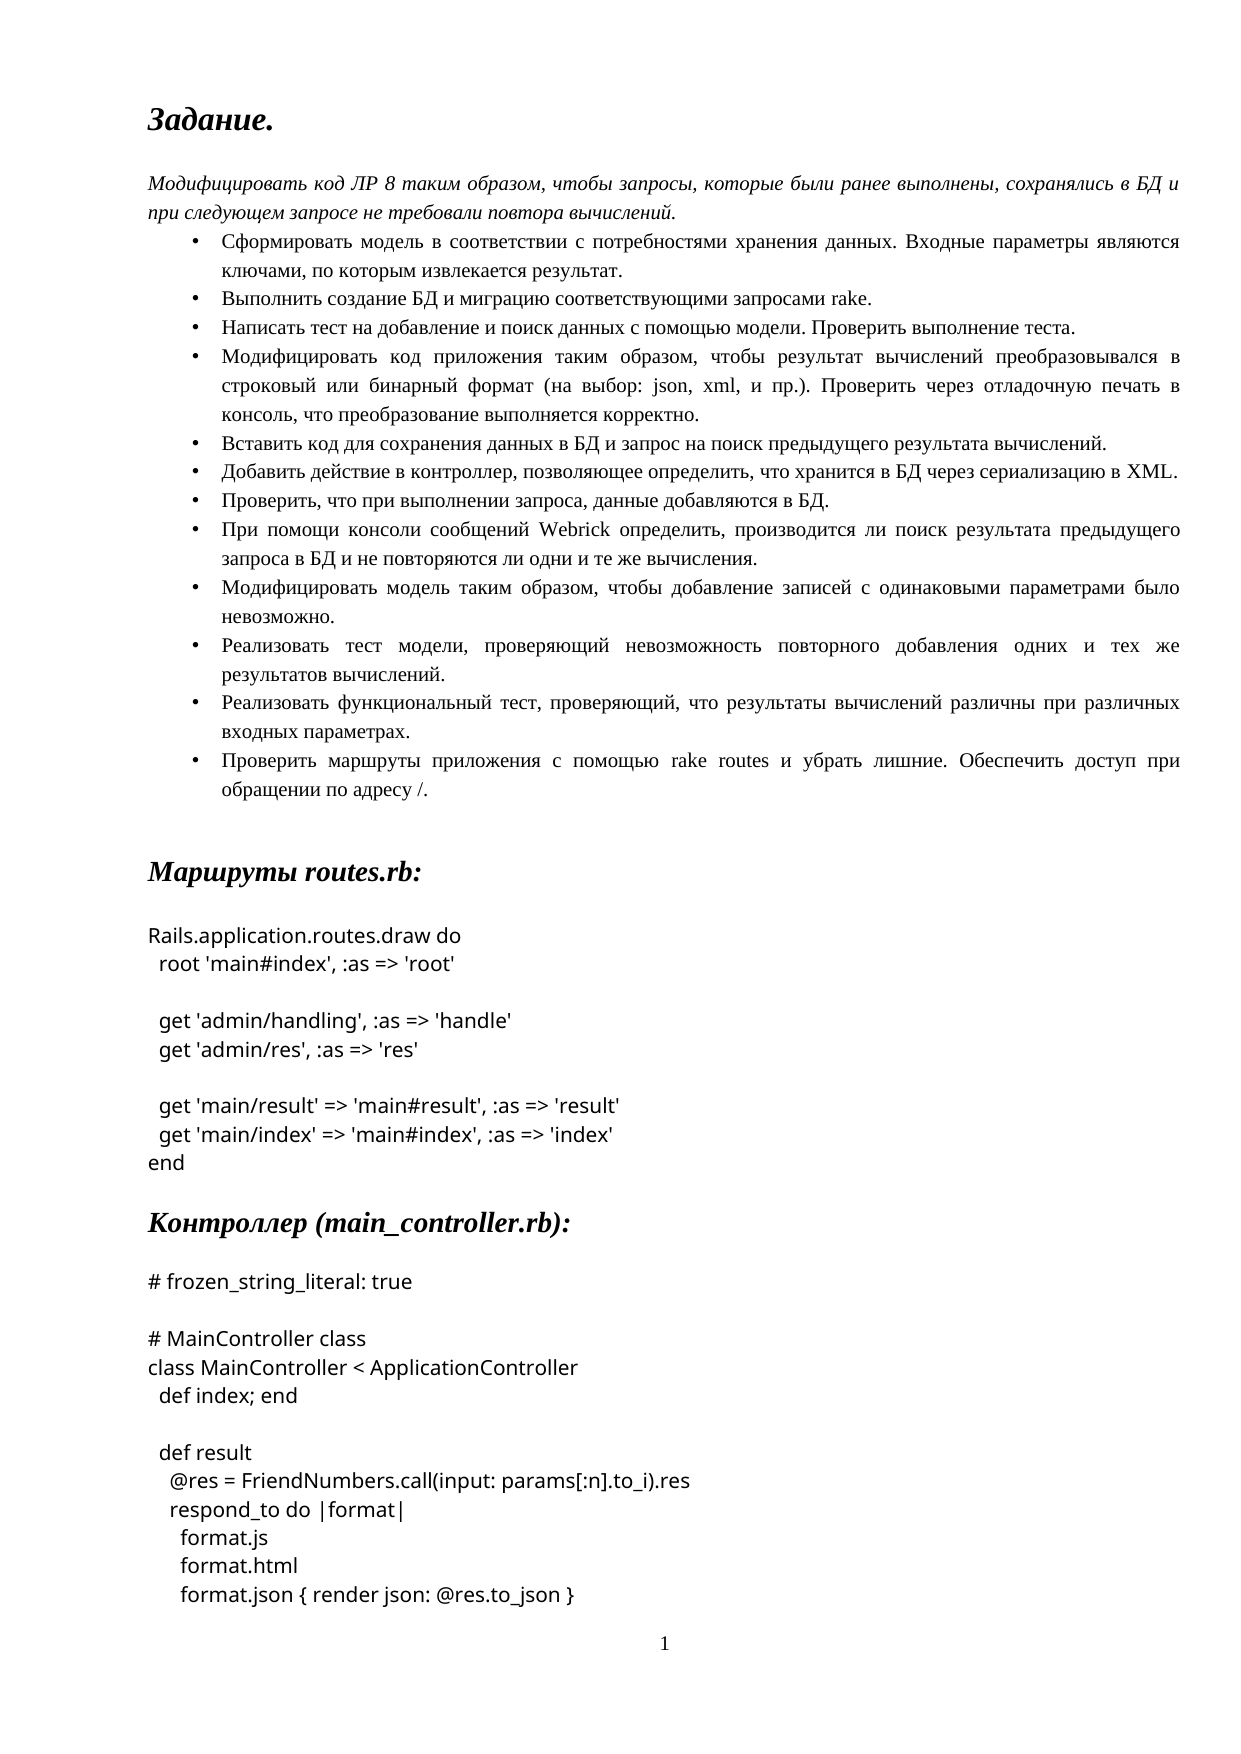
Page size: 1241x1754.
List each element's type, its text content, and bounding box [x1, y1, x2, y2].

text get 'main/result' => 'main#result', :as => 'result' [148, 1092, 1181, 1120]
list При помощи консоли сообщений Webrick определить, производится ли поиск результата предыдущего запроса в БД и не повторяются ли одни и те же вычисления. [192, 517, 1181, 570]
text Контроллер (main_controller.rb): [148, 1205, 1181, 1239]
text get 'admin/res', :as => 'res' [148, 1035, 1181, 1063]
text # MainController class [148, 1324, 1181, 1353]
text Маршруты routes.rb: [148, 854, 1181, 887]
text Задание. [148, 99, 1181, 137]
text root 'main#index', :as => 'root' [148, 949, 1181, 978]
list Реализовать функциональный тест, проверяющий, что результаты вычислений различны при различных входных параметрах. [192, 690, 1181, 743]
text def result [148, 1438, 1181, 1466]
text Модифицировать код ЛР 8 таким образом, чтобы запросы, которые были ранее выполнены, сохранялись в БД и при следующем запросе не требовали повтора вычислений. [148, 171, 1181, 224]
text @res = FriendNumbers.call(input: params[:n].to_i).res [148, 1466, 1181, 1495]
list Реализовать тест модели, проверяющий невозможность повторного добавления одних и тех же результатов вычислений. [192, 633, 1181, 686]
list Написать тест на добавление и поиск данных с помощью модели. Проверить выполнение теста. [192, 315, 1181, 339]
list Модифицировать модель таким образом, чтобы добавление записей с одинаковыми параметрами было невозможно. [192, 575, 1181, 628]
text get 'main/index' => 'main#index', :as => 'index' [148, 1120, 1181, 1148]
text # frozen_string_literal: true [148, 1267, 1181, 1296]
list Проверить, что при выполнении запроса, данные добавляются в БД. [192, 488, 1181, 512]
list Модифицировать код приложения таким образом, чтобы результат вычислений преобразовывался в строковый или бинарный формат (на выбор: json, xml, и пр.). Проверить через отладочную печать в консоль, что преобразование выполняется корректно. [192, 344, 1181, 426]
text class MainController < ApplicationController [148, 1353, 1181, 1381]
text get 'admin/handling', :as => 'handle' [148, 1006, 1181, 1035]
list Проверить маршруты приложения с помощью rake routes и убрать лишние. Обеспечить доступ при обращении по адресу /. [192, 748, 1181, 801]
list Вставить код для сохранения данных в БД и запрос на поиск предыдущего результата вычислений. [192, 431, 1181, 455]
text format.json { render json: @res.to_json } [148, 1580, 1181, 1608]
text def index; end [148, 1381, 1181, 1409]
list Сформировать модель в соответствии с потребностями хранения данных. Входные параметры являются ключами, по которым извлекается результат. [192, 229, 1181, 282]
list Выполнить создание БД и миграцию соответствующими запросами rake. [192, 286, 1181, 310]
text Rails.application.routes.draw do [148, 921, 1181, 949]
list Добавить действие в контроллер, позволяющее определить, что хранится в БД через сериализацию в XML. [192, 459, 1181, 483]
text format.html [148, 1552, 1181, 1580]
text format.js [148, 1523, 1181, 1552]
text respond_to do |format| [148, 1495, 1181, 1523]
text end [148, 1148, 1181, 1177]
